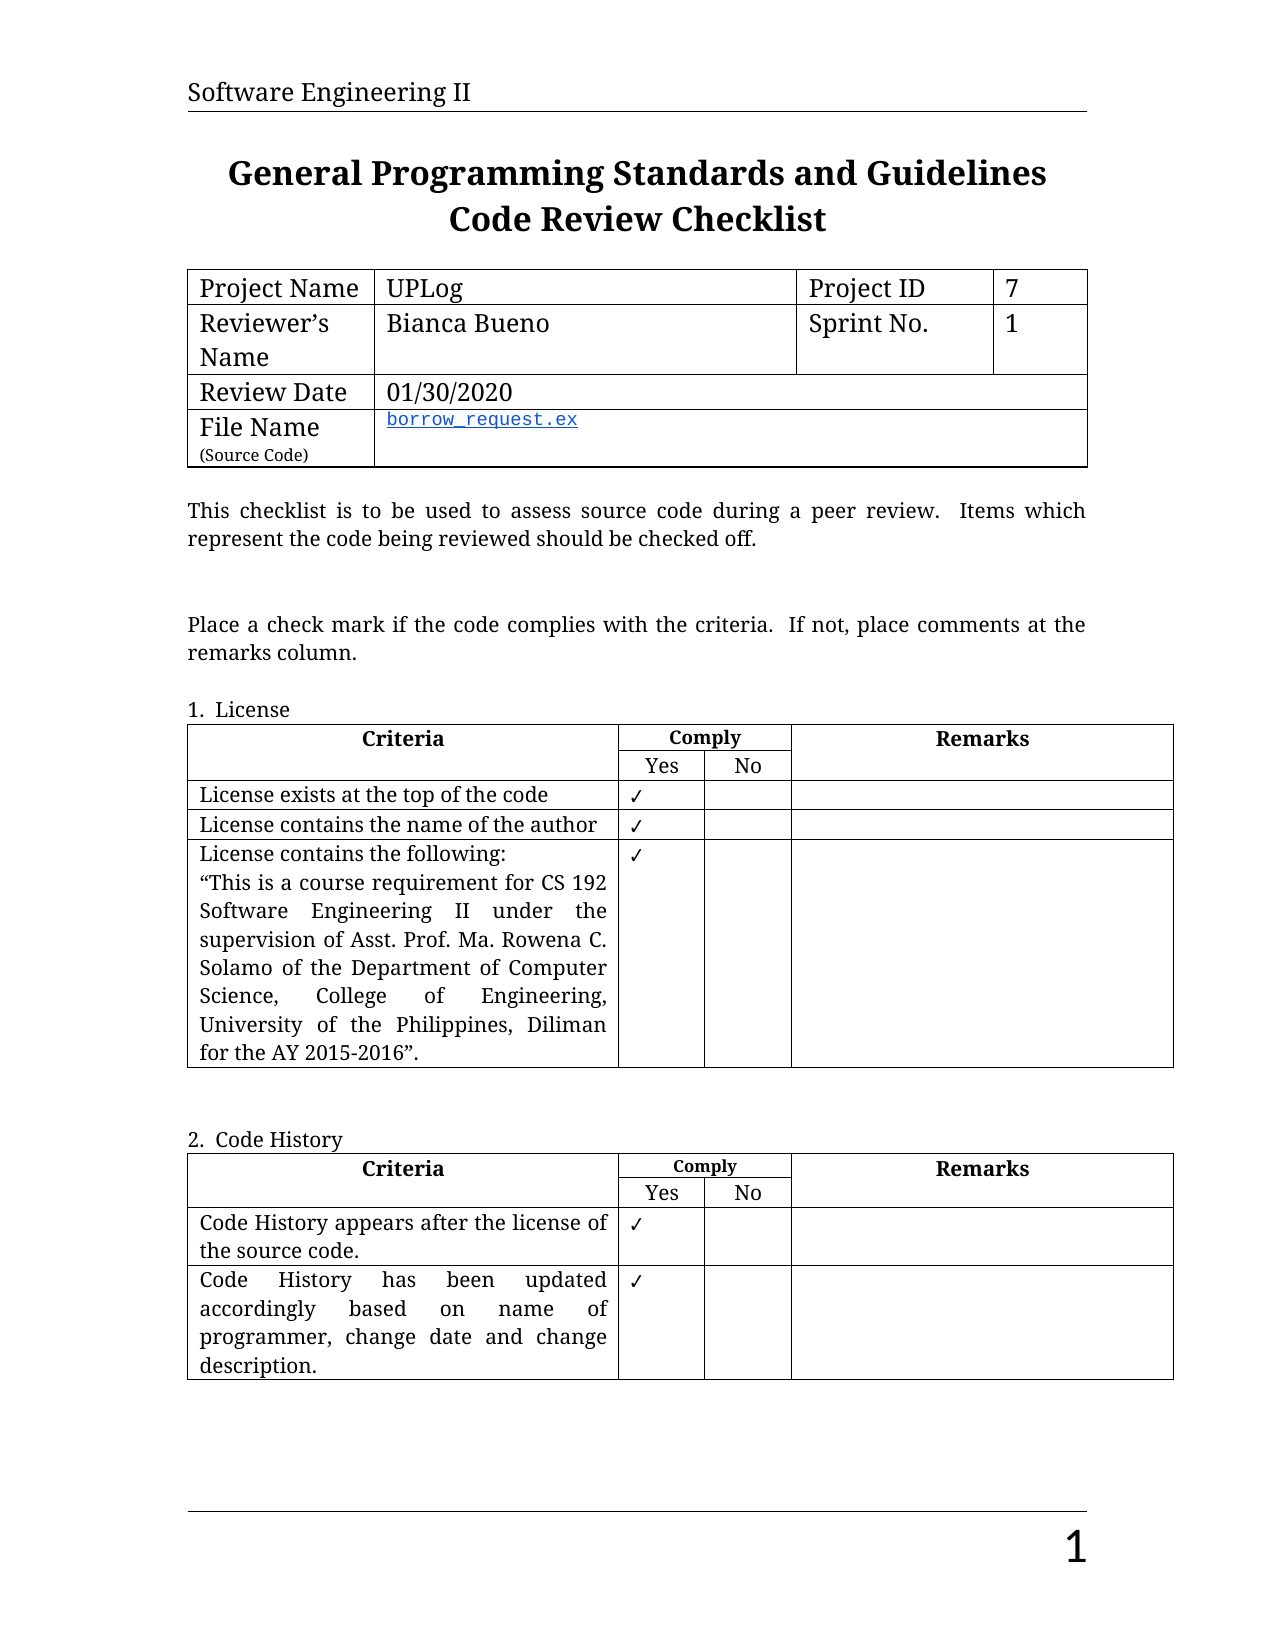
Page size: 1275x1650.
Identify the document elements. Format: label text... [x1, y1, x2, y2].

text 2. Code History [187, 1125, 1087, 1153]
table_cell Code History has been updated accordingly based on name of programmer, change date and change description. [188, 1266, 618, 1379]
table_header UPLog [375, 270, 796, 304]
table_cell [705, 781, 791, 809]
table_header Project Name [188, 270, 374, 304]
table_cell [705, 1266, 791, 1379]
table_header 7 [994, 270, 1087, 304]
table_cell File Name (Source Code) [188, 410, 374, 466]
table_cell 1 [994, 305, 1087, 373]
table_cell No [705, 1178, 791, 1207]
table_cell [705, 1208, 791, 1264]
table_header Comply [619, 725, 791, 750]
table_cell ✔ [619, 781, 704, 809]
table_cell Yes [619, 751, 704, 779]
table_cell Bianca Bueno [375, 305, 796, 373]
table_cell [792, 1208, 1173, 1264]
table_cell [705, 840, 791, 1067]
text General Programming Standards and Guidelines Code Review Checklist [187, 150, 1087, 241]
text 1. License [187, 695, 1087, 723]
table_cell Review Date [188, 375, 374, 409]
table_cell [792, 840, 1173, 1067]
table_cell License contains the name of the author [188, 810, 618, 838]
table_cell [792, 1266, 1173, 1379]
table_header Remarks [792, 1154, 1173, 1207]
table_cell ✔ [619, 1208, 704, 1264]
table_header Comply [619, 1154, 791, 1177]
table_cell [792, 781, 1173, 809]
table_header Remarks [792, 725, 1173, 779]
table_cell License exists at the top of the code [188, 781, 618, 809]
table_cell Reviewer’s Name [188, 305, 374, 373]
table_header Criteria [188, 1154, 618, 1207]
table_cell ✔ [619, 840, 704, 1067]
text This checklist is to be used to assess source code during a peer review. Items which represent the code being reviewed should be checked off. [187, 496, 1087, 553]
table_cell No [705, 751, 791, 779]
table_cell Code History appears after the license of the source code. [188, 1208, 618, 1264]
table_cell Yes [619, 1178, 704, 1207]
table_cell License contains the following: “This is a course requirement for CS 192 Software Engineering II under the supervision of Asst. Prof. Ma. Rowena C. Solamo of the Department of Computer Science, College of Engineering, University of the Philippines, Diliman for the AY 2015-2016”. [188, 840, 618, 1067]
table_header Project ID [797, 270, 993, 304]
table_cell ✔ [619, 810, 704, 838]
table_cell 01/30/2020 [375, 375, 1087, 409]
table_cell [705, 810, 791, 838]
table_cell Sprint No. [797, 305, 993, 373]
table_header Criteria [188, 725, 618, 779]
table_cell borrow_request.ex [375, 410, 1087, 466]
table_cell [792, 810, 1173, 838]
table_cell ✔ [619, 1266, 704, 1379]
text Place a check mark if the code complies with the criteria. If not, place comments at the remarks column. [187, 610, 1087, 667]
